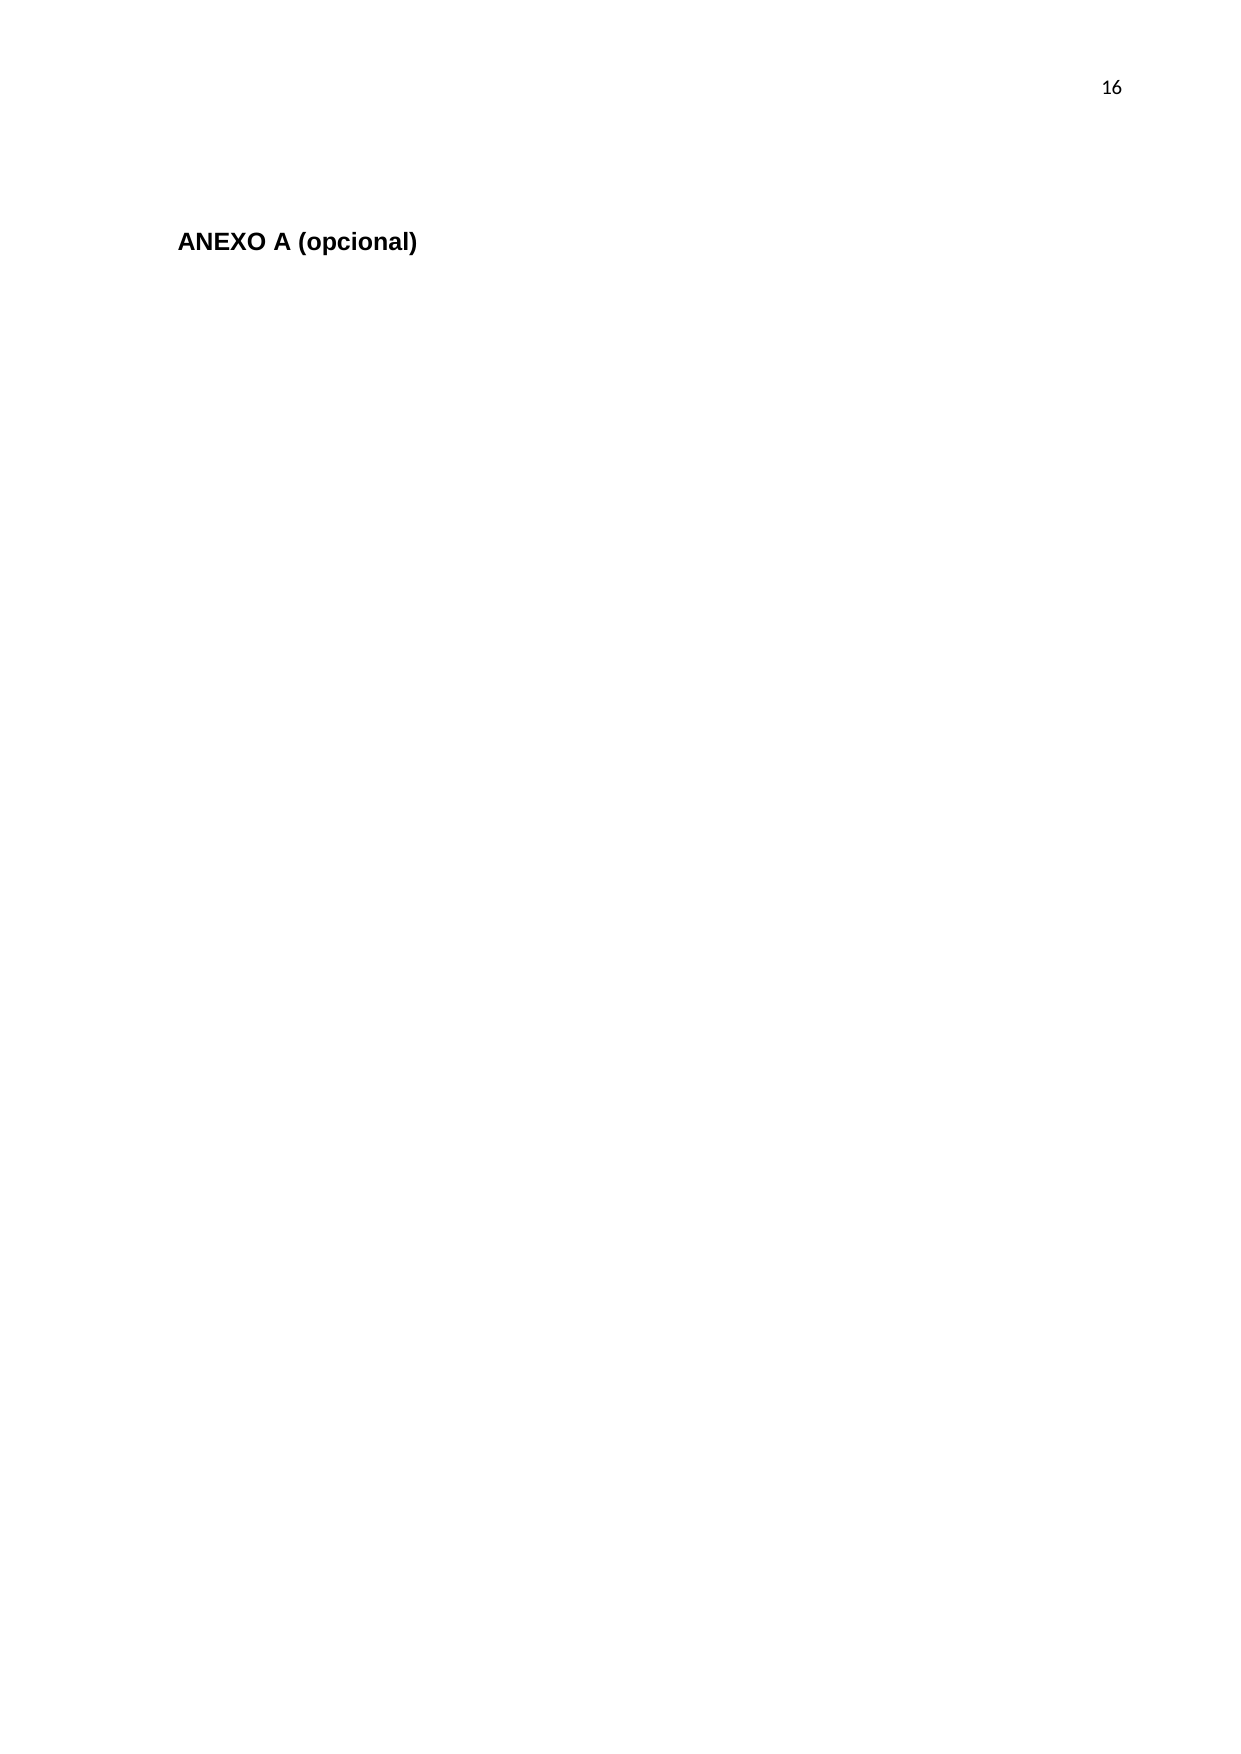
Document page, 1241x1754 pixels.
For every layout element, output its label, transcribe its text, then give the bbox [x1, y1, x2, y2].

subtitle ANEXO A (opcional) [177, 227, 1122, 256]
